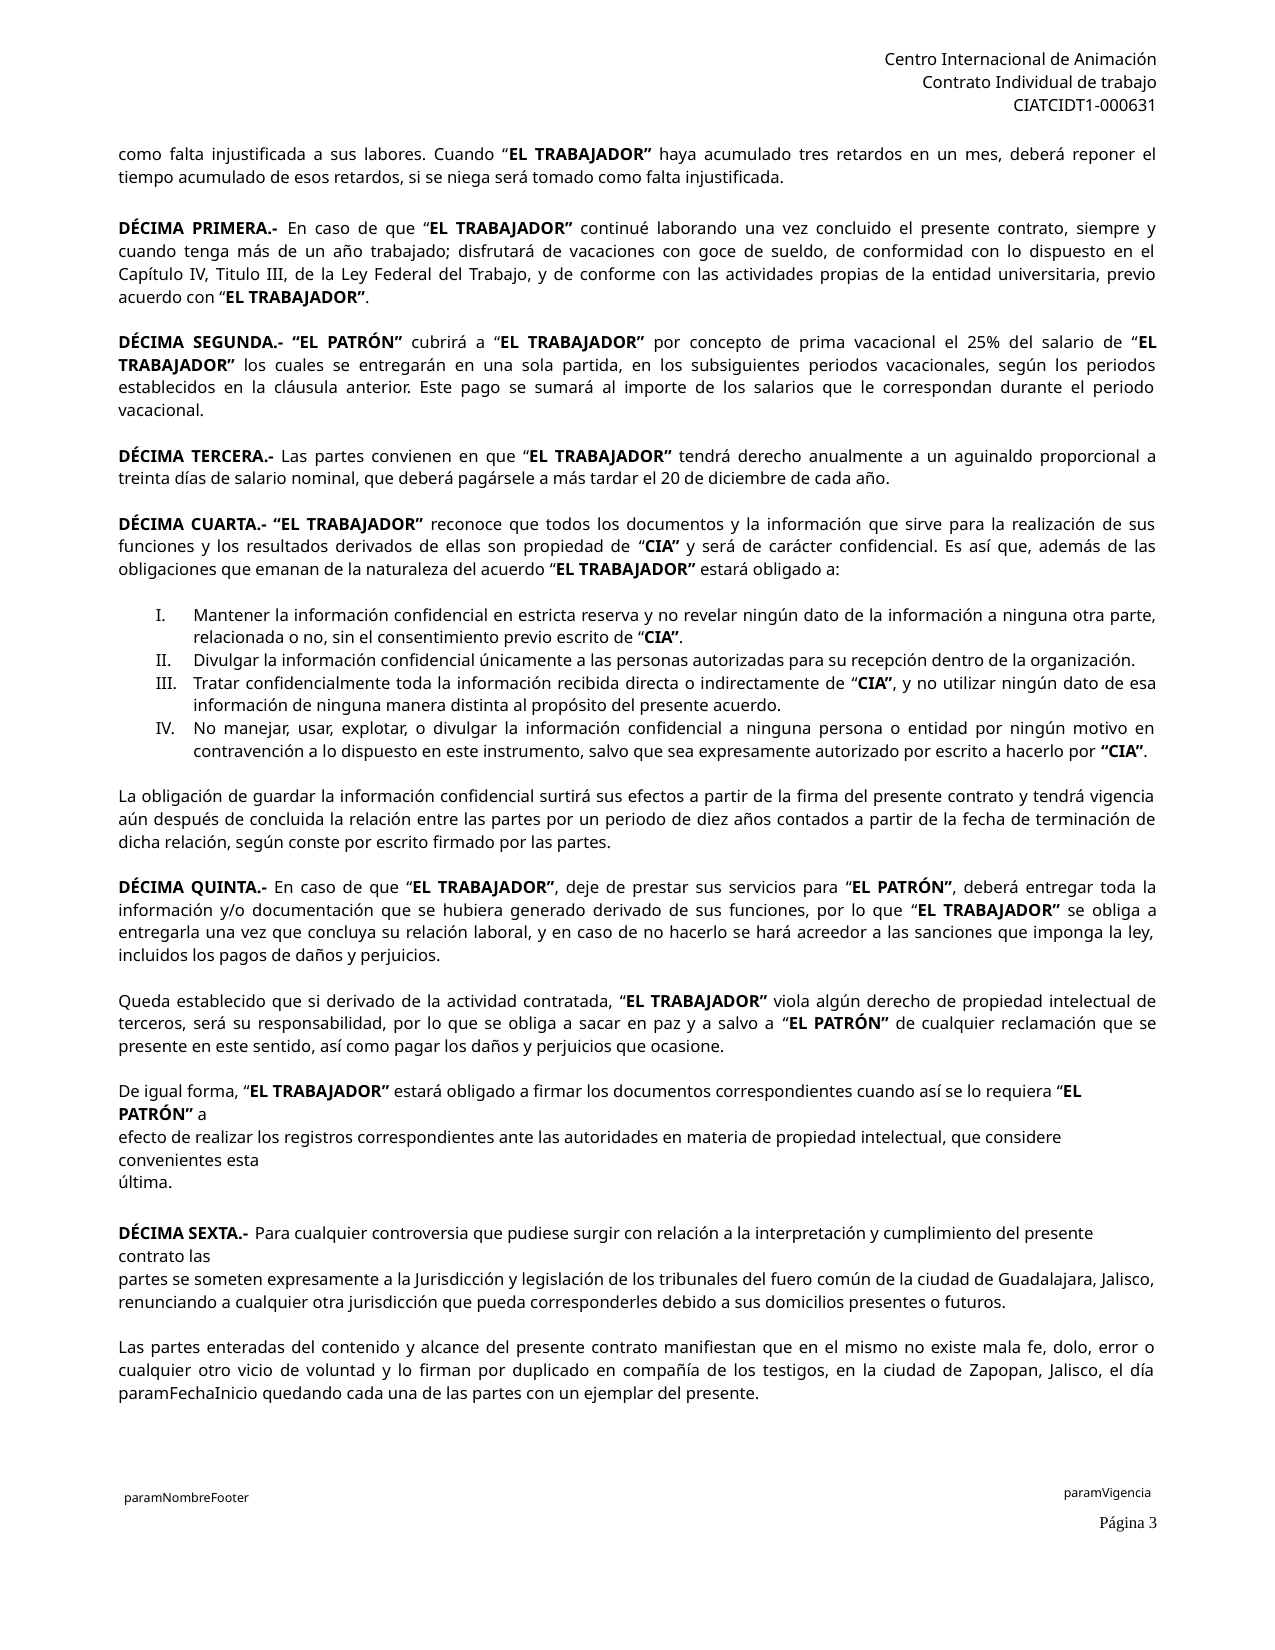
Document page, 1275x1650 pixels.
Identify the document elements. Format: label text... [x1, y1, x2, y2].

text La obligación de guardar la información confidencial surtirá sus efectos a partir de la firma del presente contrato y tendrá vigencia aún después de concluida la relación entre las partes por un periodo de diez años contados a partir de la fecha de terminación de dicha relación, según conste por escrito firmado por las partes. [118, 785, 1157, 853]
text DÉCIMA SEXTA.- Para cualquier controversia que pudiese surgir con relación a la interpretación y cumplimiento del presente contrato las [118, 1216, 1157, 1268]
text DÉCIMA CUARTA.- “EL TRABAJADOR” reconoce que todos los documentos y la información que sirve para la realización de sus funciones y los resultados derivados de ellas son propiedad de “CIA” y será de carácter confidencial. Es así que, además de las obligaciones que emanan de la naturaleza del acuerdo “EL TRABAJADOR” estará obligado a: [118, 512, 1157, 580]
text Queda establecido que si derivado de la actividad contratada, “EL TRABAJADOR” viola algún derecho de propiedad intelectual de terceros, será su responsabilidad, por lo que se obliga a sacar en paz y a salvo a “EL PATRÓN” de cualquier reclamación que se presente en este sentido, así como pagar los daños y perjuicios que ocasione. [118, 989, 1157, 1057]
list Mantener la información confidencial en estricta reserva y no revelar ningún dato de la información a ninguna otra parte, relacionada o no, sin el consentimiento previo escrito de “CIA”. [156, 603, 1157, 648]
text DÉCIMA TERCERA.- Las partes convienen en que “EL TRABAJADOR” tendrá derecho anualmente a un aguinaldo proporcional a treinta días de salario nominal, que deberá pagársele a más tardar el 20 de diciembre de cada año. [118, 444, 1157, 489]
text como falta injustificada a sus labores. Cuando “EL TRABAJADOR” haya acumulado tres retardos en un mes, deberá reponer el tiempo acumulado de esos retardos, si se niega será tomado como falta injustificada. [118, 143, 1157, 188]
text última. [118, 1171, 1157, 1193]
text DÉCIMA PRIMERA.- En caso de que “EL TRABAJADOR” continué laborando una vez concluido el presente contrato, siempre y cuando tenga más de un año trabajado; disfrutará de vacaciones con goce de sueldo, de conformidad con lo dispuesto en el Capítulo IV, Titulo III, de la Ley Federal del Trabajo, y de conforme con las actividades propias de la entidad universitaria, previo acuerdo con “EL TRABAJADOR”. [118, 211, 1157, 308]
text partes se someten expresamente a la Jurisdicción y legislación de los tribunales del fuero común de la ciudad de Guadalajara, Jalisco, renunciando a cualquier otra jurisdicción que pueda corresponderles debido a sus domicilios presentes o futuros. [118, 1268, 1157, 1313]
list No manejar, usar, explotar, o divulgar la información confidencial a ninguna persona o entidad por ningún motivo en contravención a lo dispuesto en este instrumento, salvo que sea expresamente autorizado por escrito a hacerlo por “CIA”. [156, 717, 1157, 762]
text efecto de realizar los registros correspondientes ante las autoridades en materia de propiedad intelectual, que considere convenientes esta [118, 1125, 1157, 1171]
text DÉCIMA SEGUNDA.- “EL PATRÓN” cubrirá a “EL TRABAJADOR” por concepto de prima vacacional el 25% del salario de “EL TRABAJADOR” los cuales se entregarán en una sola partida, en los subsiguientes periodos vacacionales, según los periodos establecidos en la cláusula anterior. Este pago se sumará al importe de los salarios que le correspondan durante el periodo vacacional. [118, 331, 1157, 421]
text DÉCIMA QUINTA.- En caso de que “EL TRABAJADOR”, deje de prestar sus servicios para “EL PATRÓN”, deberá entregar toda la información y/o documentación que se hubiera generado derivado de sus funciones, por lo que “EL TRABAJADOR” se obliga a entregarla una vez que concluya su relación laboral, y en caso de no hacerlo se hará acreedor a las sanciones que imponga la ley, incluidos los pagos de daños y perjuicios. [118, 876, 1157, 966]
text De igual forma, “EL TRABAJADOR” estará obligado a firmar los documentos correspondientes cuando así se lo requiera “EL PATRÓN” a [118, 1080, 1157, 1125]
text Las partes enteradas del contenido y alcance del presente contrato manifiestan que en el mismo no existe mala fe, dolo, error o cualquier otro vicio de voluntad y lo firman por duplicado en compañía de los testigos, en la ciudad de Zapopan, Jalisco, el día paramFechaInicio quedando cada una de las partes con un ejemplar del presente. [118, 1336, 1157, 1404]
list Tratar confidencialmente toda la información recibida directa o indirectamente de “CIA”, y no utilizar ningún dato de esa información de ninguna manera distinta al propósito del presente acuerdo. [156, 671, 1157, 717]
list Divulgar la información confidencial únicamente a las personas autorizadas para su recepción dentro de la organización. [156, 648, 1157, 671]
